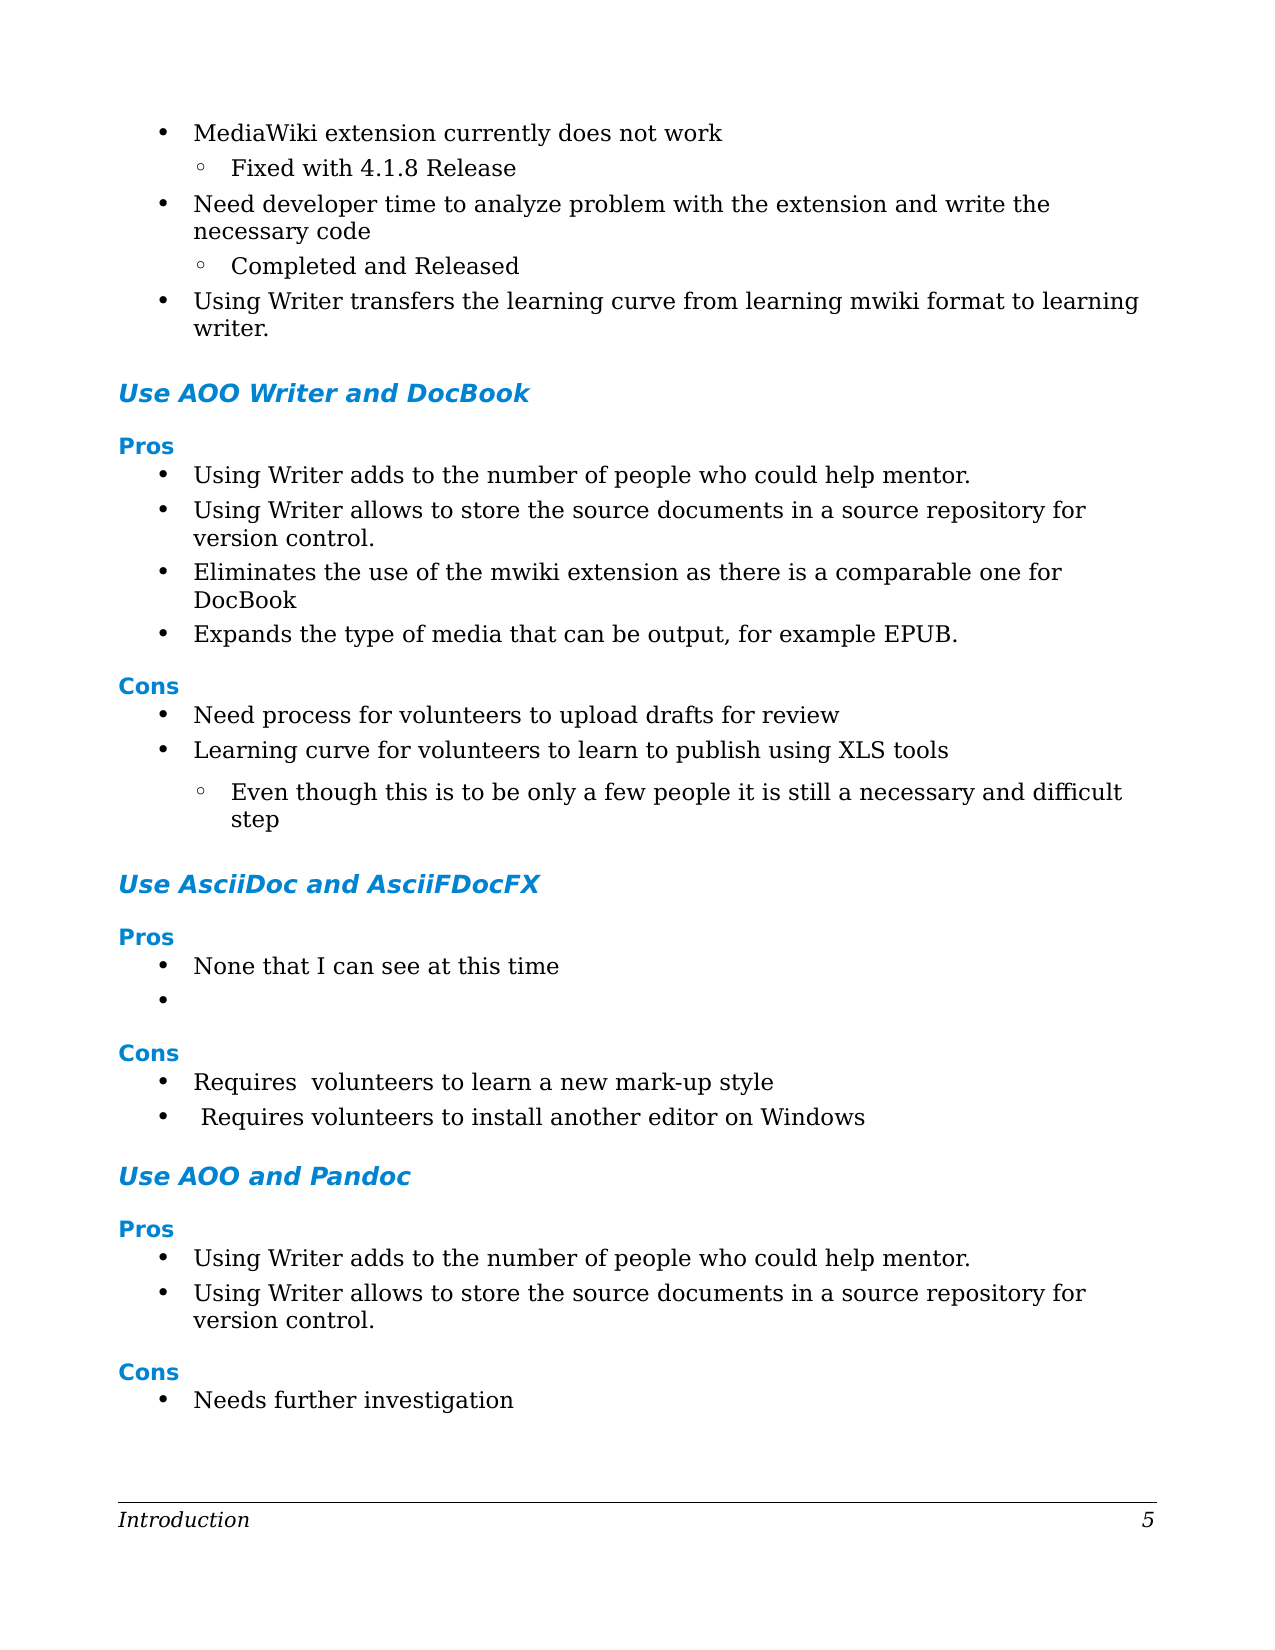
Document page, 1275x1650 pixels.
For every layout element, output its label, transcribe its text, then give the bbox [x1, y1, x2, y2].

subtitle Use AOO Writer and DocBook [118, 380, 1157, 409]
subtitle Use AsciiDoc and AsciiFDocFX [118, 870, 1157, 899]
list Requires volunteers to install another editor on Windows [156, 1102, 1157, 1131]
list None that I can see at this time [156, 951, 1157, 980]
list Fixed with 4.1.8 Release [193, 153, 1157, 183]
list Eliminates the use of the mwiki extension as there is a comparable one for DocBook [156, 558, 1157, 613]
list Using Writer adds to the number of people who could help mentor. [156, 460, 1157, 489]
list Learning curve for volunteers to learn to publish using XLS tools [156, 736, 1157, 765]
list Using Writer transfers the learning curve from learning mwiki format to learning writer. [156, 286, 1157, 342]
list Using Writer allows to store the source documents in a source repository for version control. [156, 496, 1157, 551]
list Using Writer adds to the number of people who could help mentor. [156, 1243, 1157, 1272]
list Need developer time to analyze problem with the extension and write the necessary code [156, 189, 1157, 245]
list Requires volunteers to learn a new mark-up style [156, 1067, 1157, 1096]
subtitle Pros [118, 434, 1157, 460]
subtitle Pros [118, 1217, 1157, 1243]
list Expands the type of media that can be output, for example EPUB. [156, 620, 1157, 649]
subtitle Pros [118, 924, 1157, 951]
list Completed and Released [193, 251, 1157, 280]
list MediaWiki extension currently does not work [156, 118, 1157, 147]
subtitle Use AOO and Pandoc [118, 1162, 1157, 1192]
list Using Writer allows to store the source documents in a source repository for version control. [156, 1278, 1157, 1334]
list Need process for volunteers to upload drafts for review [156, 700, 1157, 729]
list Even though this is to be only a few people it is still a necessary and difficult step [193, 777, 1157, 833]
list Needs further investigation [156, 1385, 1157, 1414]
subtitle Cons [118, 1359, 1157, 1385]
subtitle Cons [118, 674, 1157, 700]
subtitle Cons [118, 1040, 1157, 1067]
